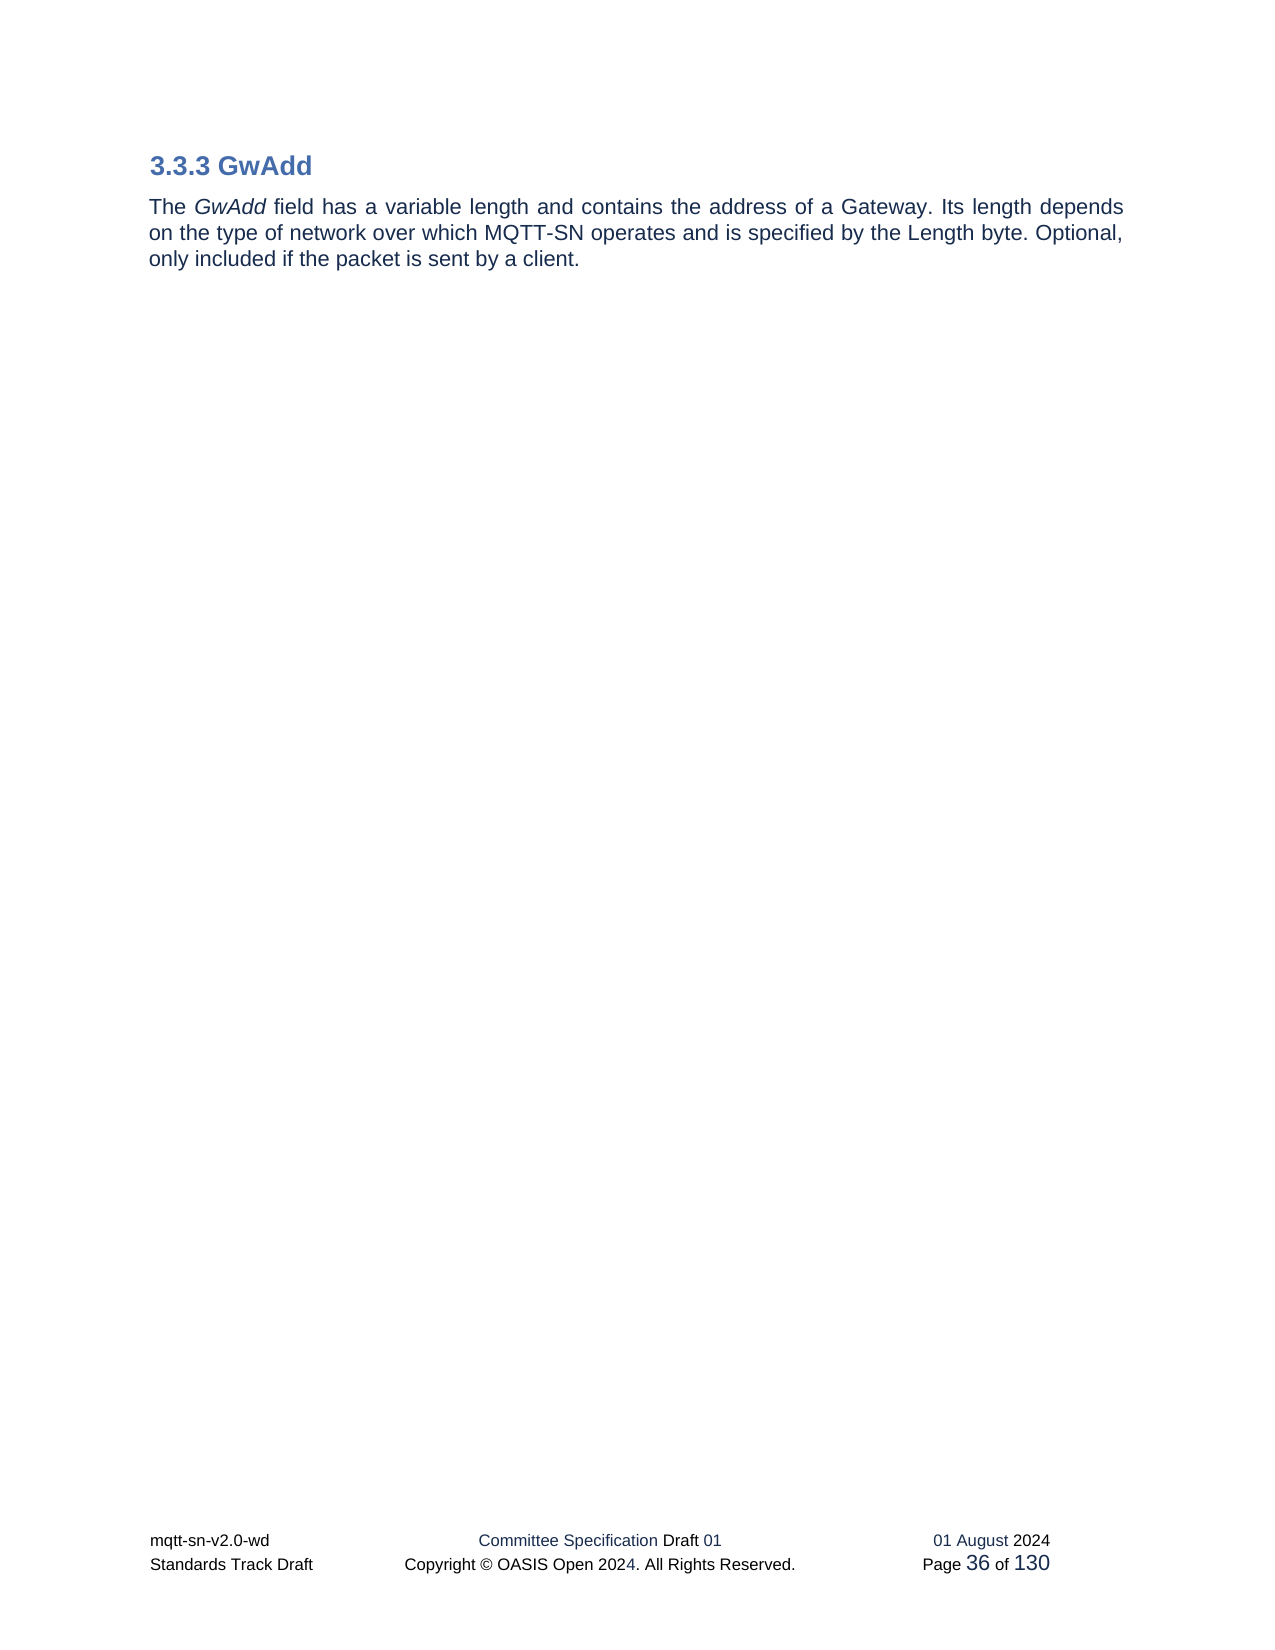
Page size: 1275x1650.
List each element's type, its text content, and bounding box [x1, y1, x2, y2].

subtitle 3.3.3 GwAdd [150, 150, 1124, 181]
text The GwAdd field has a variable length and contains the address of a Gateway. Its length depends on the type of network over which MQTT-SN operates and is specified by the Length byte. Optional, only included if the packet is sent by a client. [148, 194, 1124, 271]
